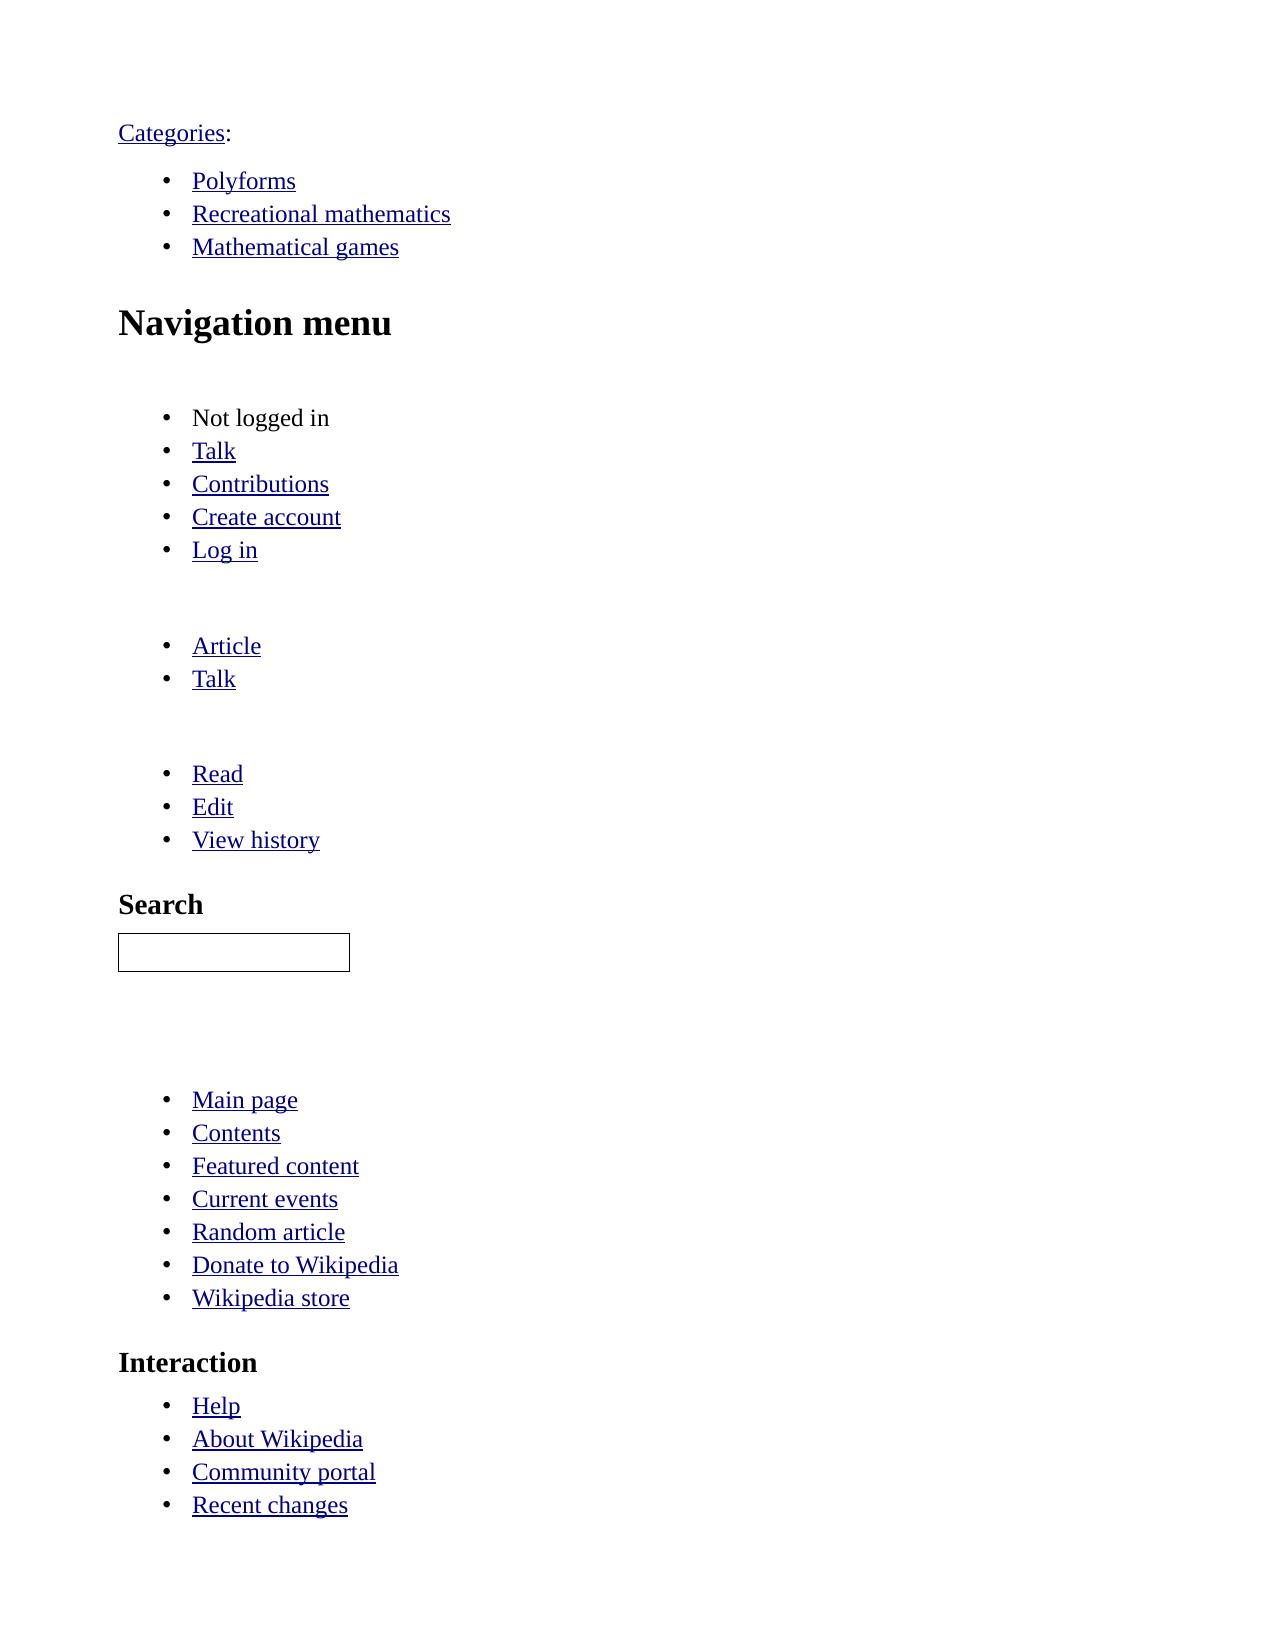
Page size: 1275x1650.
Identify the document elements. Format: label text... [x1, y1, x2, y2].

list Recent changes [162, 1490, 1157, 1519]
list Donate to Wikipedia [162, 1250, 1157, 1279]
list Recreational mathematics [162, 199, 1157, 227]
list Edit [162, 792, 1157, 821]
subtitle Navigation menu [118, 300, 1157, 343]
list Talk [162, 664, 1157, 692]
list Talk [162, 436, 1157, 465]
list Wikipedia store [162, 1283, 1157, 1312]
list Log in [162, 536, 1157, 564]
text Categories: [118, 118, 1157, 147]
list View history [162, 825, 1157, 854]
list Contributions [162, 469, 1157, 498]
list Create account [162, 502, 1157, 531]
list Article [162, 631, 1157, 659]
list Mathematical games [162, 232, 1157, 261]
list Random article [162, 1217, 1157, 1246]
list Not logged in [162, 403, 1157, 432]
list Help [162, 1391, 1157, 1420]
list Featured content [162, 1151, 1157, 1180]
list Current events [162, 1184, 1157, 1213]
list About Wikipedia [162, 1424, 1157, 1453]
list Read [162, 759, 1157, 788]
subtitle Interaction [118, 1345, 1157, 1379]
list Community portal [162, 1457, 1157, 1486]
list Contents [162, 1118, 1157, 1147]
list Main page [162, 1085, 1157, 1114]
subtitle Search [118, 887, 1157, 921]
list Polyforms [162, 166, 1157, 194]
